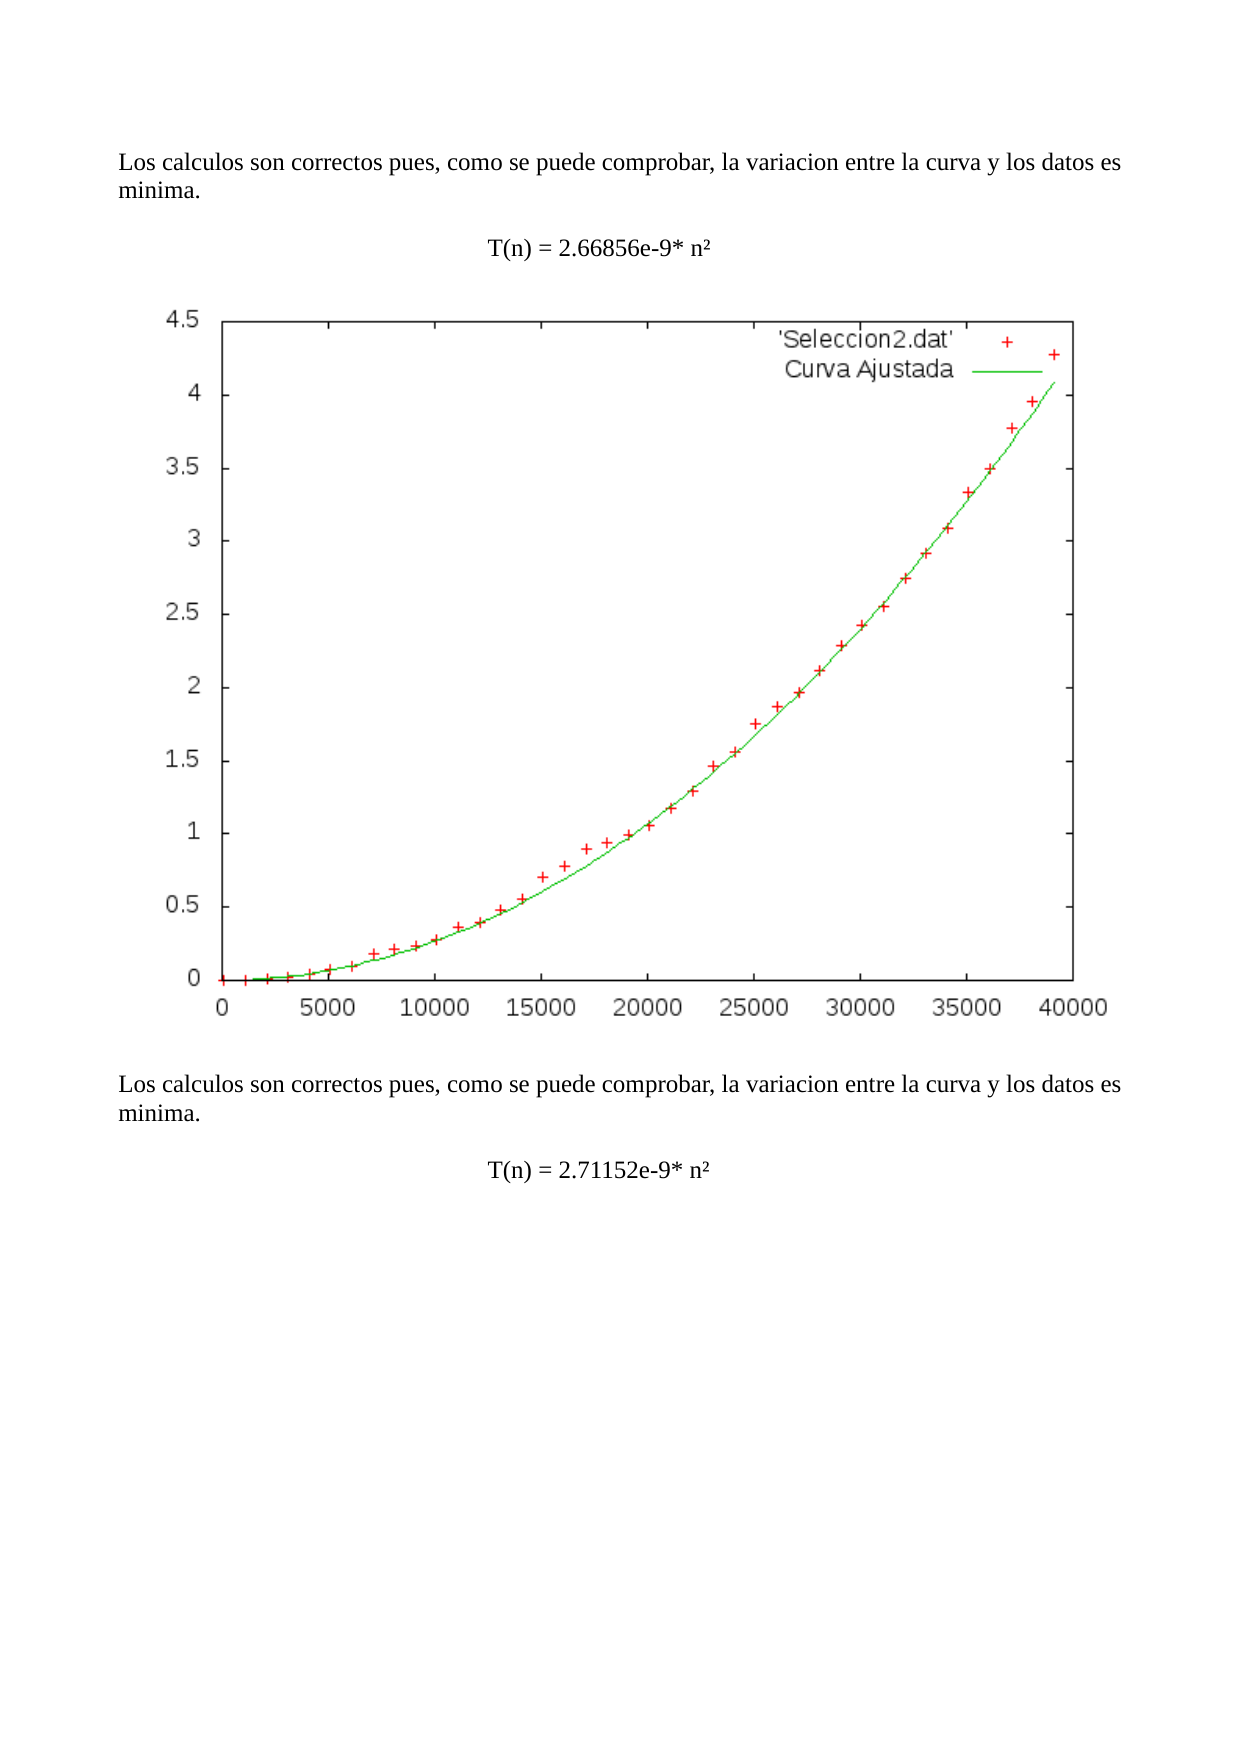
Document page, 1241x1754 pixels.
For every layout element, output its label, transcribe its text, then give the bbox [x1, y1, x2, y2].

picture [120, 290, 1121, 1041]
text T(n) = 2.66856e-9* n² [118, 233, 1122, 262]
text Los calculos son correctos pues, como se puede comprobar, la variacion entre la curva y los datos es minima. [118, 147, 1122, 204]
text Los calculos son correctos pues, como se puede comprobar, la variacion entre la curva y los datos es minima. [118, 1069, 1122, 1127]
text T(n) = 2.71152e-9* n² [118, 1156, 1122, 1184]
